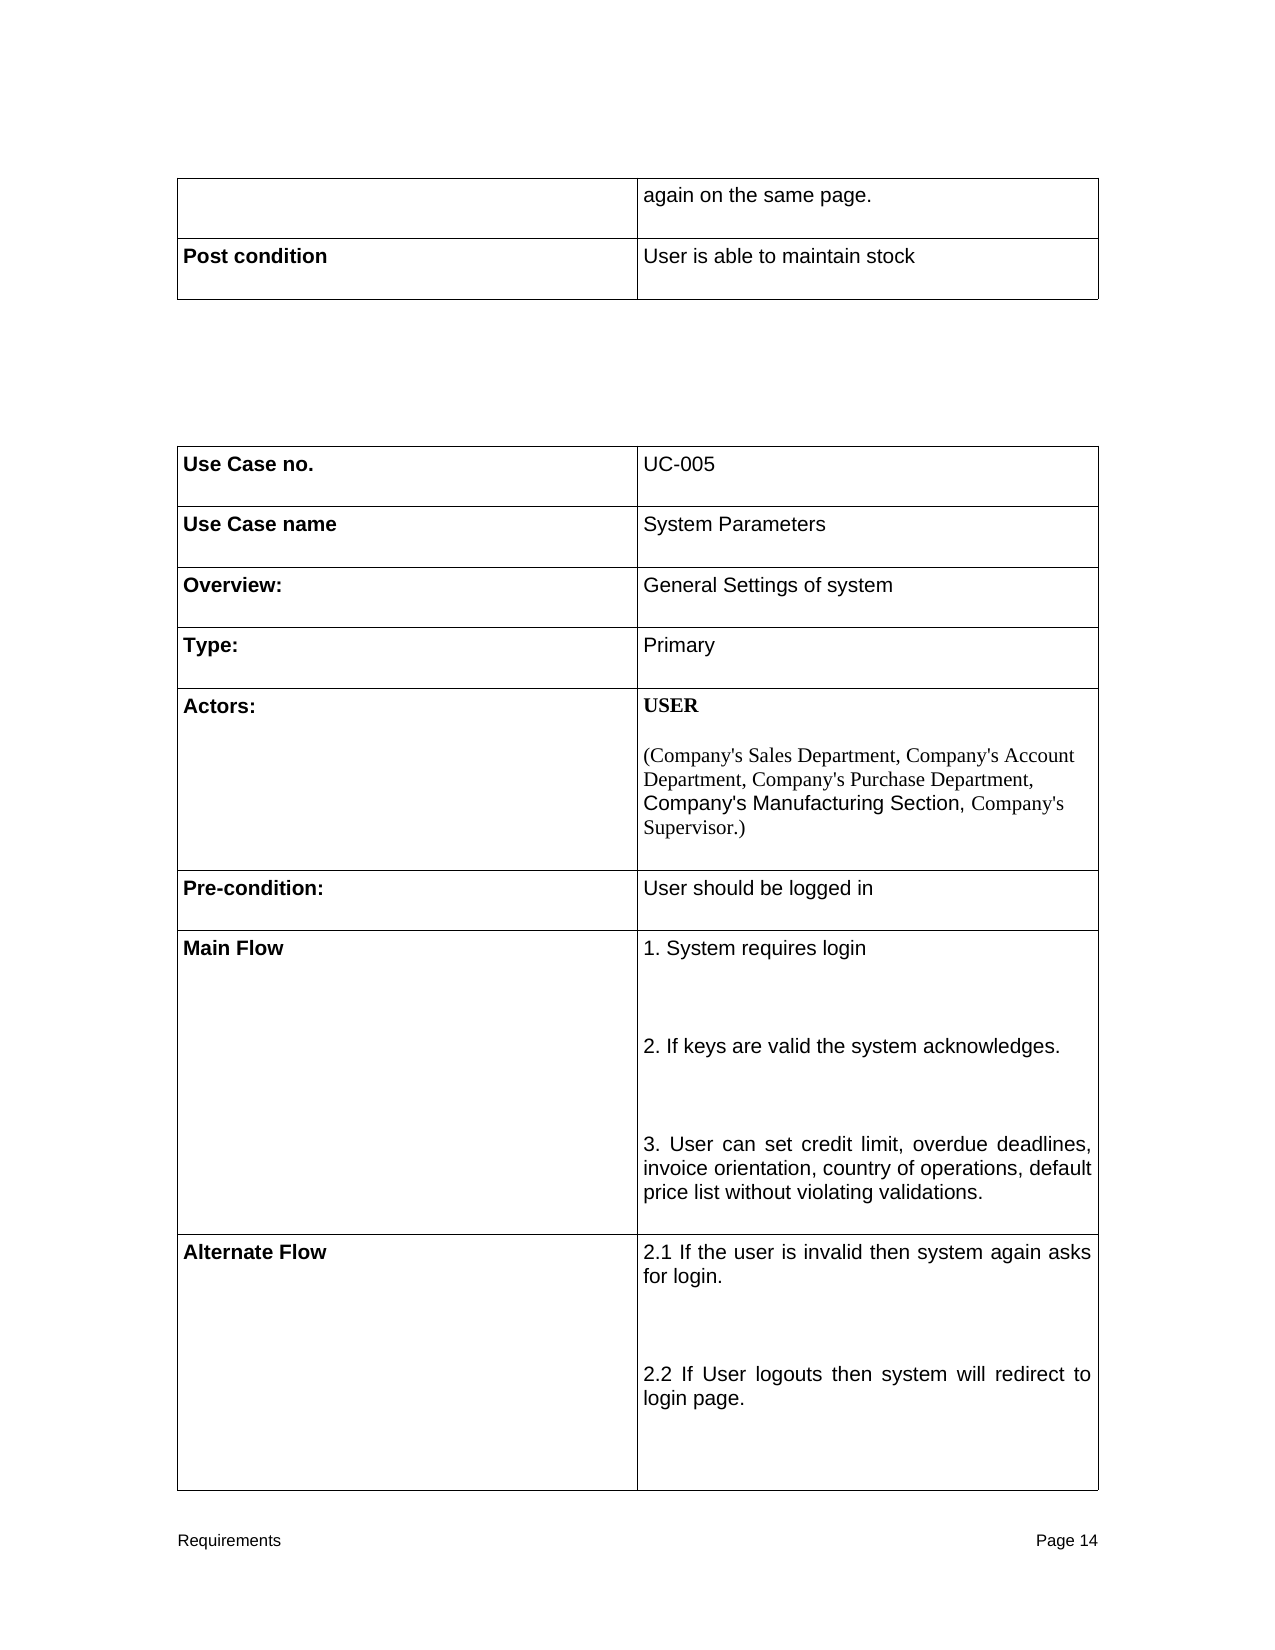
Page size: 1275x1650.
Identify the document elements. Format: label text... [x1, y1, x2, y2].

table_header Use Case no. [178, 447, 637, 506]
table_cell User should be logged in [638, 871, 1098, 930]
table_cell 1. System requires login 2. If keys are valid the system acknowledges. 3. User can set credit limit, overdue deadlines, invoice orientation, country of operations, default price list without violating validations. [638, 931, 1098, 1234]
table_cell Alternate Flow [178, 1235, 637, 1490]
table_cell Overview: [178, 568, 637, 627]
table_cell 2.1 If the user is invalid then system again asks for login. 2.2 If User logouts then system will redirect to login page. [638, 1235, 1098, 1490]
table_cell Pre-condition: [178, 871, 637, 930]
table_cell System Parameters [638, 507, 1098, 567]
table_cell Primary [638, 628, 1098, 688]
table_cell USER (Company's Sales Department, Company's Account Department, Company's Purchase Department, Company's Manufacturing Section, Company's Supervisor.) [638, 689, 1098, 869]
table_cell User is able to maintain stock [638, 239, 1098, 298]
table_cell Use Case name [178, 507, 637, 567]
table_header UC-005 [638, 447, 1098, 506]
table_cell Post condition [178, 239, 637, 298]
table_cell Type: [178, 628, 637, 688]
table_cell again on the same page. [638, 179, 1098, 238]
table_cell [178, 179, 637, 238]
table_cell General Settings of system [638, 568, 1098, 627]
table_cell Main Flow [178, 931, 637, 1234]
table_cell Actors: [178, 689, 637, 869]
